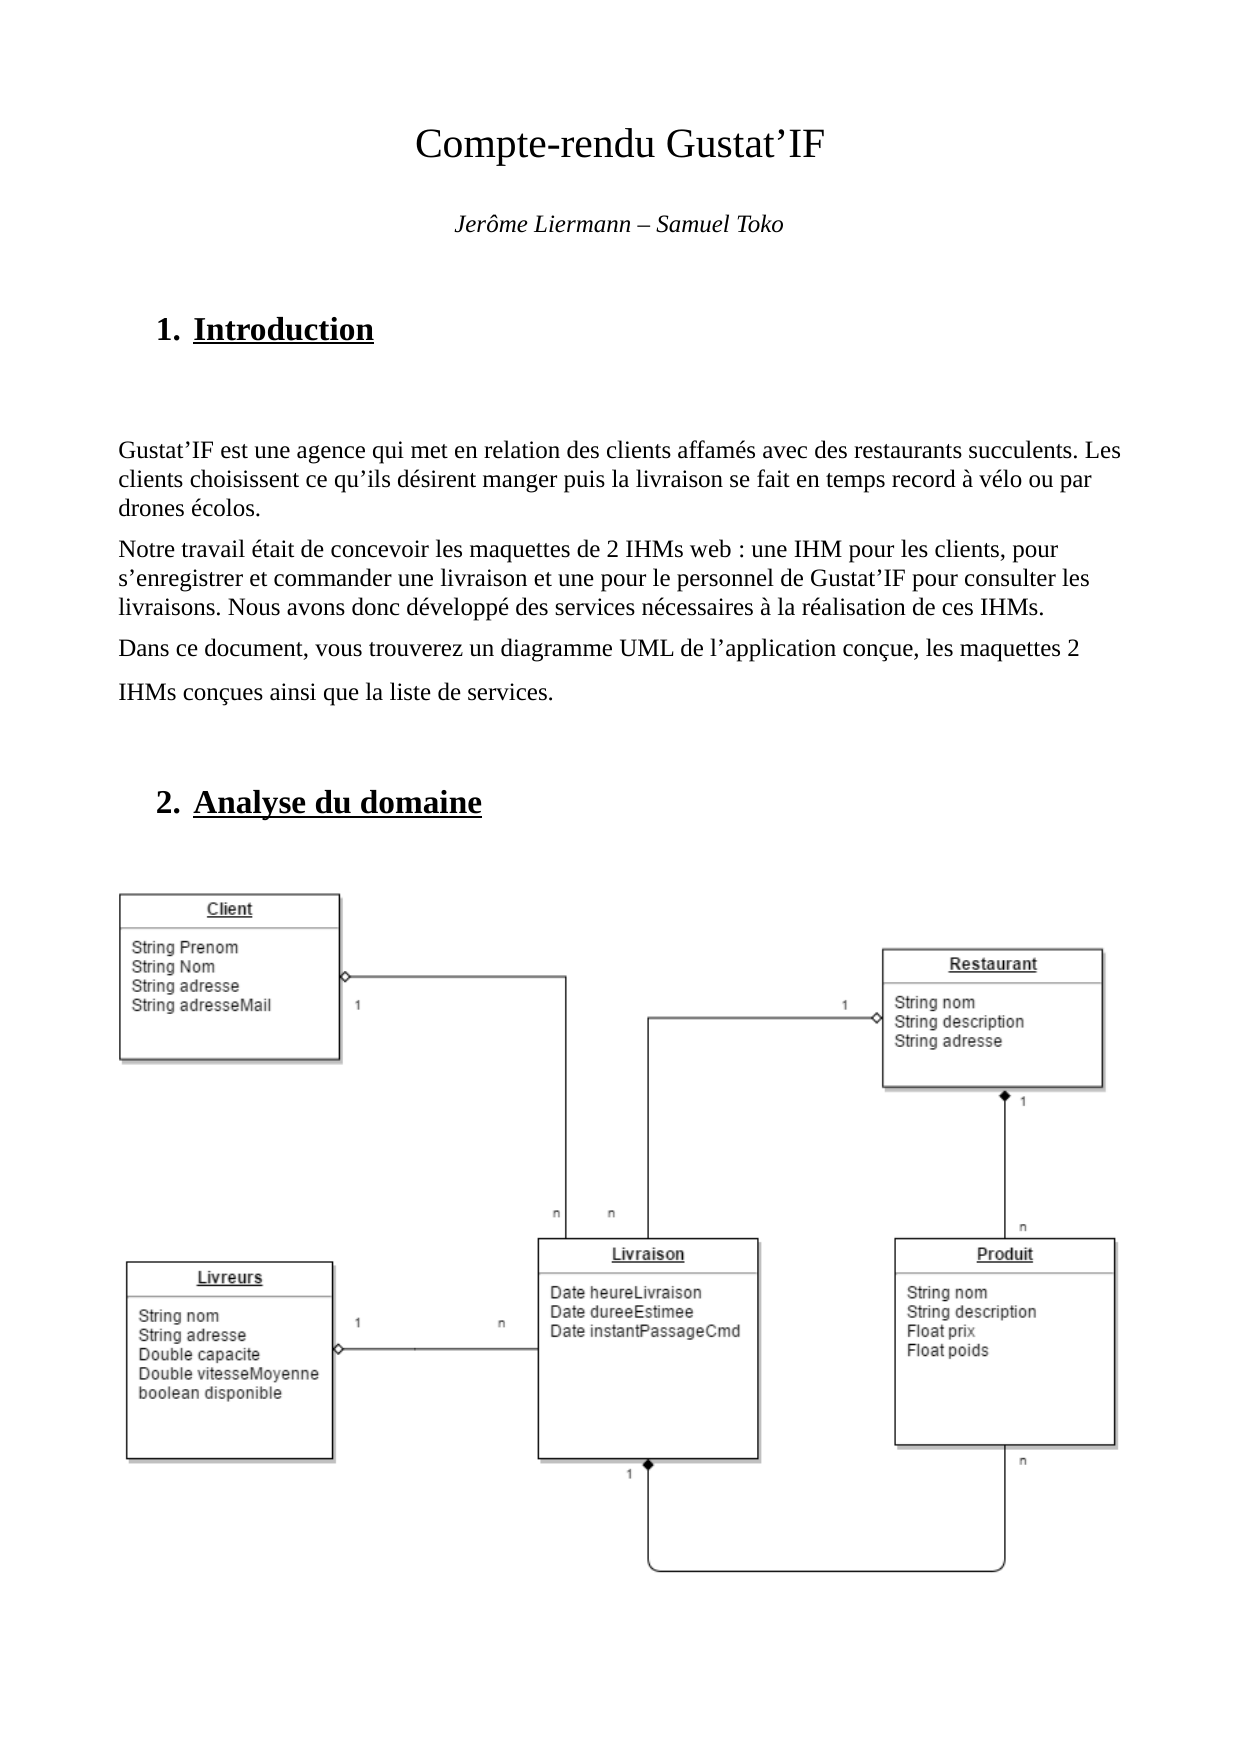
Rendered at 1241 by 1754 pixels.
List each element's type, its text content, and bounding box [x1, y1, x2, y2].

text Dans ce document, vous trouverez un diagramme UML de l’application conçue, les maquettes 2 IHMs conçues ainsi que la liste de services. [118, 633, 1122, 710]
text Jerôme Liermann – Samuel Toko [118, 209, 1122, 238]
subtitle Gustat’IF est une agence qui met en relation des clients affamés avec des restaurants succulents. Les clients choisissent ce qu’ils désirent manger puis la livraison se fait en temps record à vélo ou par drones écolos. [118, 436, 1122, 522]
text Compte-rendu Gustat’IF [118, 118, 1122, 166]
list Introduction [156, 309, 1122, 347]
list Analyse du domaine [156, 783, 1122, 821]
text Notre travail était de concevoir les maquettes de 2 IHMs web : une IHM pour les clients, pour s’enregistrer et commander une livraison et une pour le personnel de Gustat’IF pour consulter les livraisons. Nous avons donc développé des services nécessaires à la réalisation de ces IHMs. [118, 534, 1122, 621]
